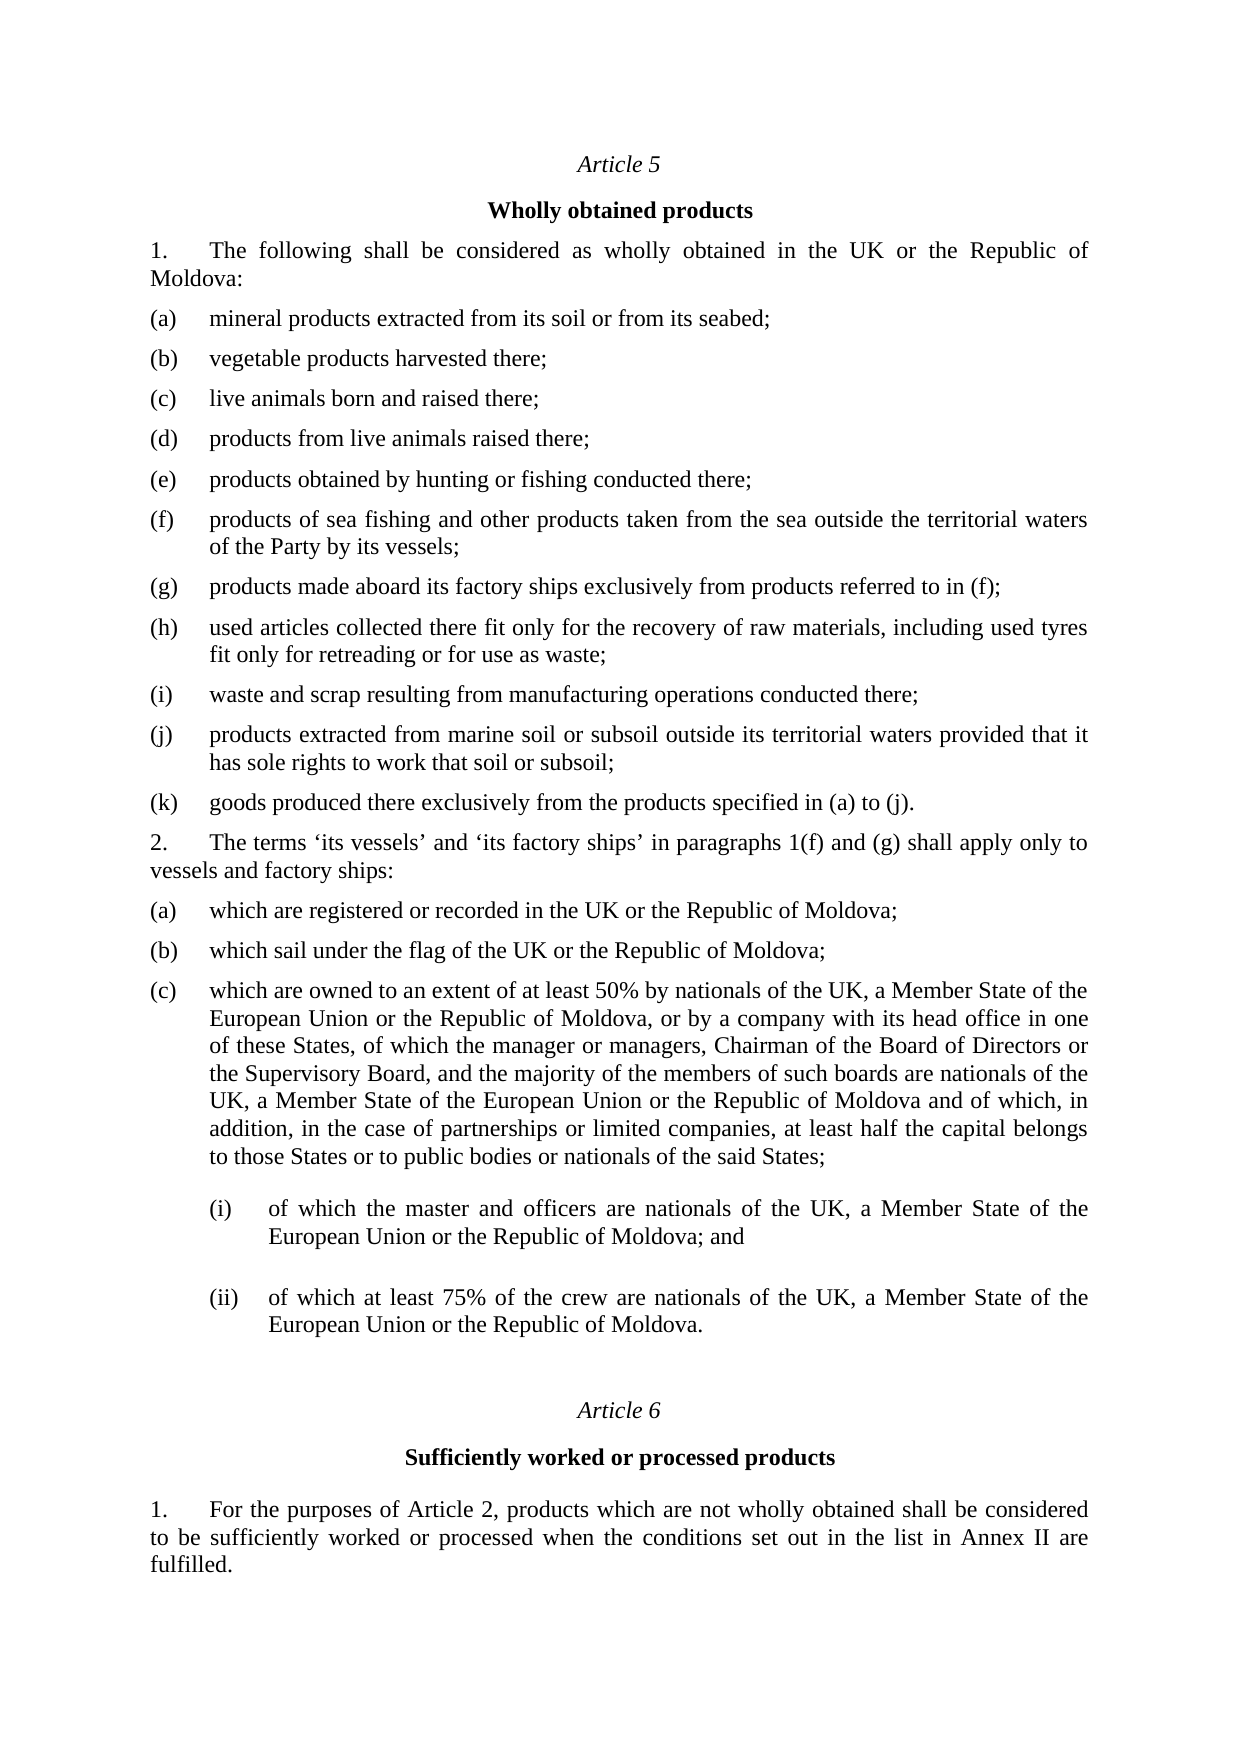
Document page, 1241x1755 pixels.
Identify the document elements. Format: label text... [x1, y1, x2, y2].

list products of sea fishing and other products taken from the sea outside the territorial waters of the Party by its vessels; [150, 505, 1090, 560]
list which are registered or recorded in the UK or the Republic of Moldova; [150, 896, 1090, 923]
list waste and scrap resulting from manufacturing operations conducted there; [150, 680, 1090, 708]
text Article 6 [150, 1396, 1090, 1424]
text Wholly obtained products [150, 196, 1090, 224]
list which are owned to an extent of at least 50% by nationals of the UK, a Member State of the European Union or the Republic of Moldova, or by a company with its head office in one of these States, of which the manager or managers, Chairman of the Board of Directors or the Supervisory Board, and the majority of the members of such boards are nationals of the UK, a Member State of the European Union or the Republic of Moldova and of which, in addition, in the case of partnerships or limited companies, at least half the capital belongs to those States or to public bodies or nationals of the said States; [150, 976, 1090, 1169]
list The following shall be considered as wholly obtained in the UK or the Republic of Moldova: [150, 236, 1090, 292]
text Article 5 [150, 150, 1090, 178]
list products made aboard its factory ships exclusively from products referred to in (f); [150, 572, 1090, 600]
list used articles collected there fit only for the recovery of raw materials, including used tyres fit only for retreading or for use as waste; [150, 612, 1090, 668]
text Sufficiently worked or processed products [150, 1443, 1090, 1470]
list products from live animals raised there; [150, 424, 1090, 452]
list products extracted from marine soil or subsoil outside its territorial waters provided that it has sole rights to work that soil or subsoil; [150, 720, 1090, 776]
list goods produced there exclusively from the products specified in (a) to (j). [150, 788, 1090, 816]
list of which at least 75% of the crew are nationals of the UK, a Member State of the European Union or the Republic of Moldova. [209, 1283, 1090, 1338]
list products obtained by hunting or fishing conducted there; [150, 464, 1090, 492]
list of which the master and officers are nationals of the UK, a Member State of the European Union or the Republic of Moldova; and [209, 1194, 1090, 1249]
list which sail under the flag of the UK or the Republic of Moldova; [150, 936, 1090, 963]
list For the purposes of Article 2, products which are not wholly obtained shall be considered to be sufficiently worked or processed when the conditions set out in the list in Annex II are fulfilled. [150, 1495, 1090, 1578]
list mineral products extracted from its soil or from its seabed; [150, 304, 1090, 332]
list The terms ‘its vessels’ and ‘its factory ships’ in paragraphs 1(f) and (g) shall apply only to vessels and factory ships: [150, 828, 1090, 883]
list live animals born and raised there; [150, 384, 1090, 412]
list vegetable products harvested there; [150, 344, 1090, 372]
